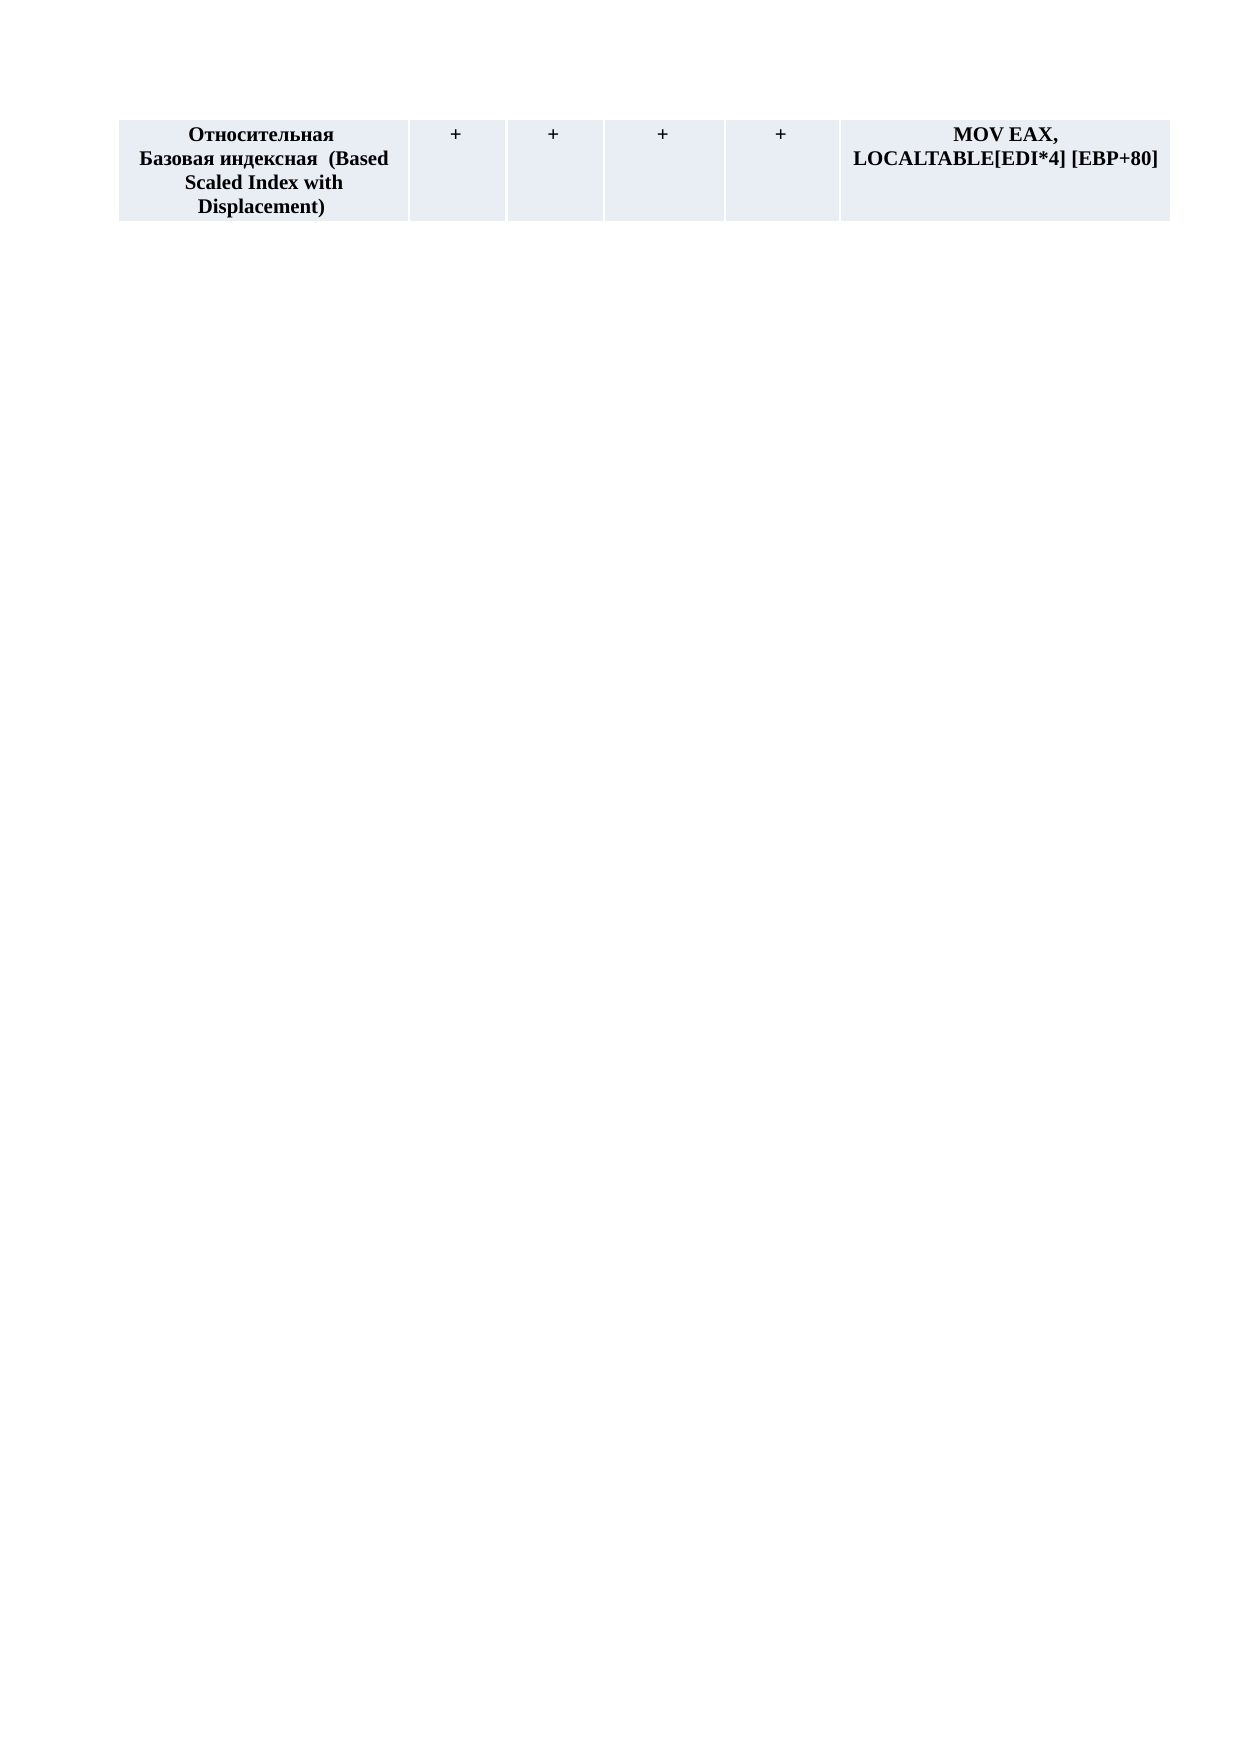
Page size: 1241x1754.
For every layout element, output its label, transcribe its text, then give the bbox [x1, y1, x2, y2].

table_cell Относительная Базовая индексная (Based Scaled Index with Displacement) [119, 120, 408, 221]
table_cell + [410, 120, 505, 221]
table_cell MOV EAX, LOCALTABLE[EDI*4] [EBP+80] [841, 120, 1170, 221]
table_cell + [605, 120, 724, 221]
table_cell + [726, 120, 839, 221]
table_cell + [508, 120, 603, 221]
